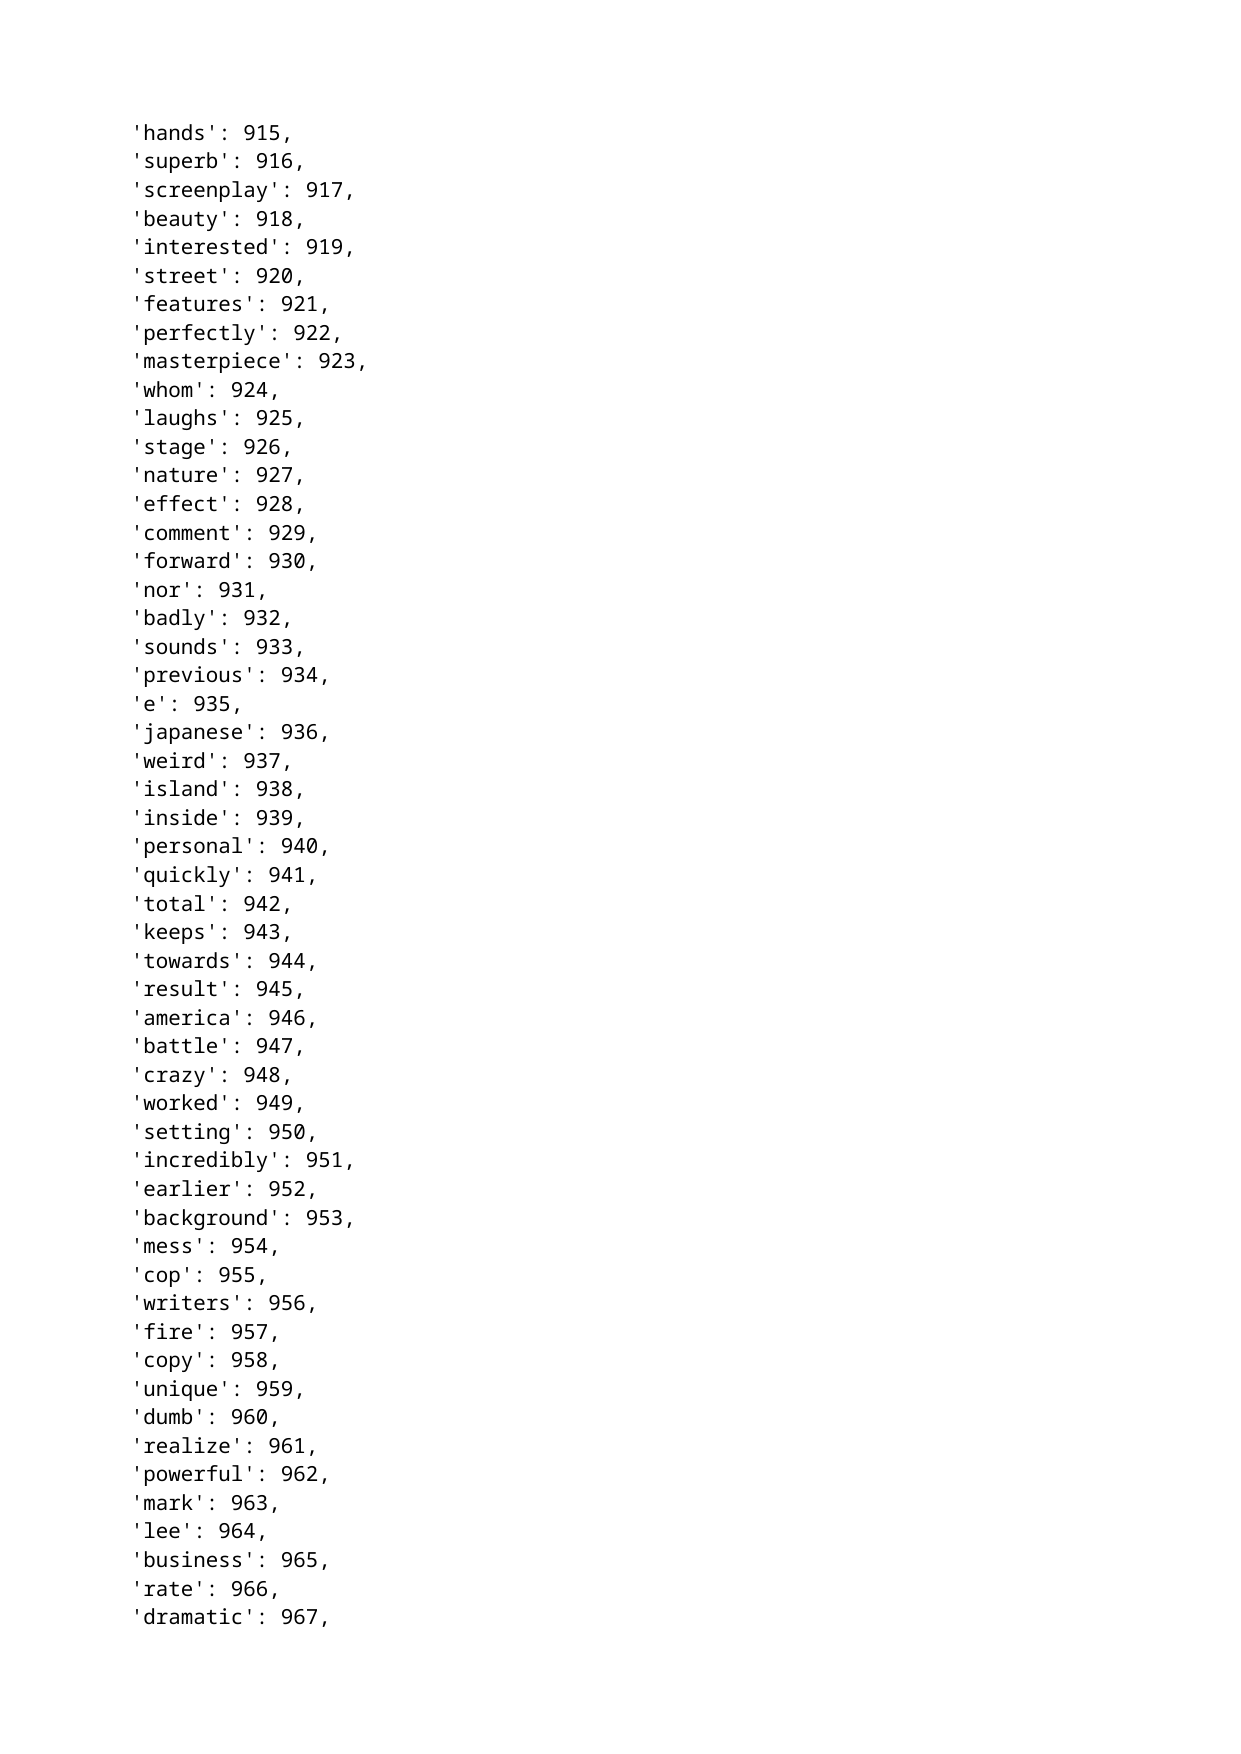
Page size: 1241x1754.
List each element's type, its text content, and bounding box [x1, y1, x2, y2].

text 'business': 965, [118, 1545, 1122, 1574]
text 'effect': 928, [118, 489, 1122, 518]
text 'fire': 957, [118, 1317, 1122, 1345]
text 'interested': 919, [118, 232, 1122, 261]
text 'dumb': 960, [118, 1402, 1122, 1431]
text 'unique': 959, [118, 1374, 1122, 1402]
text 'forward': 930, [118, 546, 1122, 575]
text 'rate': 966, [118, 1574, 1122, 1602]
text 'cop': 955, [118, 1260, 1122, 1288]
text 'worked': 949, [118, 1088, 1122, 1117]
text 'setting': 950, [118, 1117, 1122, 1146]
text 'screenplay': 917, [118, 175, 1122, 204]
text 'america': 946, [118, 1003, 1122, 1031]
text 'nor': 931, [118, 575, 1122, 603]
text 'previous': 934, [118, 660, 1122, 689]
text 'comment': 929, [118, 518, 1122, 546]
text 'island': 938, [118, 774, 1122, 803]
text 'quickly': 941, [118, 860, 1122, 889]
text 'realize': 961, [118, 1431, 1122, 1459]
text 'mess': 954, [118, 1231, 1122, 1260]
text 'stage': 926, [118, 432, 1122, 461]
text 'street': 920, [118, 261, 1122, 289]
text 'mark': 963, [118, 1488, 1122, 1517]
text 'battle': 947, [118, 1031, 1122, 1060]
text 'inside': 939, [118, 803, 1122, 832]
text 'personal': 940, [118, 832, 1122, 860]
text 'weird': 937, [118, 746, 1122, 774]
text 'beauty': 918, [118, 204, 1122, 232]
text 'laughs': 925, [118, 403, 1122, 432]
text 'badly': 932, [118, 603, 1122, 632]
text 'e': 935, [118, 689, 1122, 717]
text 'nature': 927, [118, 461, 1122, 489]
text 'incredibly': 951, [118, 1146, 1122, 1174]
text 'keeps': 943, [118, 917, 1122, 946]
text 'superb': 916, [118, 147, 1122, 175]
text 'total': 942, [118, 889, 1122, 917]
text 'crazy': 948, [118, 1060, 1122, 1088]
text 'masterpiece': 923, [118, 346, 1122, 375]
text 'earlier': 952, [118, 1174, 1122, 1203]
text 'japanese': 936, [118, 717, 1122, 746]
text 'towards': 944, [118, 946, 1122, 974]
text 'features': 921, [118, 289, 1122, 318]
text 'perfectly': 922, [118, 318, 1122, 346]
text 'copy': 958, [118, 1345, 1122, 1374]
text 'writers': 956, [118, 1288, 1122, 1317]
text 'sounds': 933, [118, 632, 1122, 660]
text 'lee': 964, [118, 1517, 1122, 1545]
text 'whom': 924, [118, 375, 1122, 403]
text 'dramatic': 967, [118, 1602, 1122, 1631]
text 'hands': 915, [118, 118, 1122, 147]
text 'result': 945, [118, 974, 1122, 1003]
text 'powerful': 962, [118, 1459, 1122, 1488]
text 'background': 953, [118, 1203, 1122, 1231]
